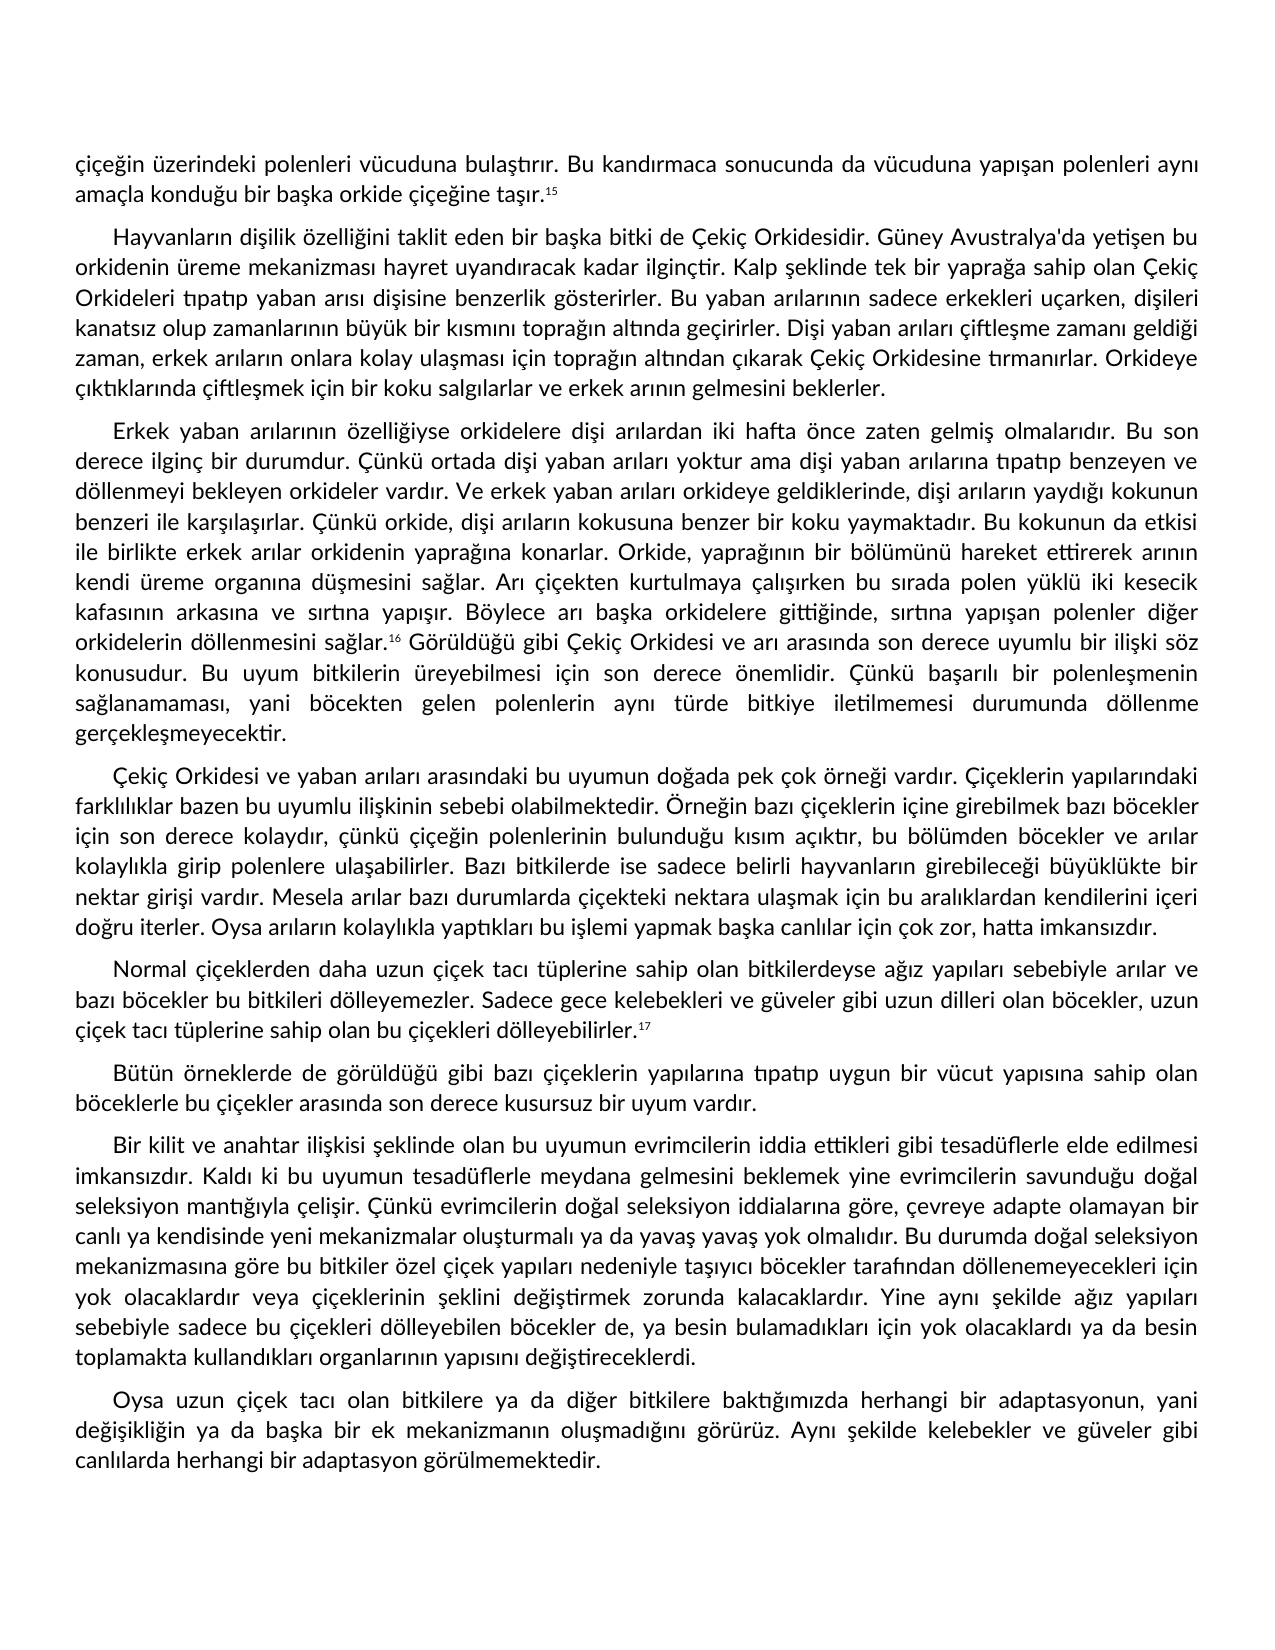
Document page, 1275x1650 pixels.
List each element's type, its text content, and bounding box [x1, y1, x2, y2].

text Normal çiçeklerden daha uzun çiçek tacı tüplerine sahip olan bitkilerdeyse ağız yapıları sebebiyle arılar ve bazı böcekler bu bitkileri dölleyemezler. Sadece gece kelebekleri ve güveler gibi uzun dilleri olan böcekler, uzun çiçek tacı tüplerine sahip olan bu çiçekleri dölleyebilirler.17 [75, 955, 1200, 1043]
text çiçeğin üzerindeki polenleri vücuduna bulaştırır. Bu kandırmaca sonucunda da vücuduna yapışan polenleri aynı amaçla konduğu bir başka orkide çiçeğine taşır.15 [75, 150, 1200, 208]
text Bir kilit ve anahtar ilişkisi şeklinde olan bu uyumun evrimcilerin iddia ettikleri gibi tesadüflerle elde edilmesi imkansızdır. Kaldı ki bu uyumun tesadüflerle meydana gelmesini beklemek yine evrimcilerin savunduğu doğal seleksiyon mantığıyla çelişir. Çünkü evrimcilerin doğal seleksiyon iddialarına göre, çevreye adapte olamayan bir canlı ya kendisinde yeni mekanizmalar oluşturmalı ya da yavaş yavaş yok olmalıdır. Bu durumda doğal seleksiyon mekanizmasına göre bu bitkiler özel çiçek yapıları nedeniyle taşıyıcı böcekler tarafından döllenemeyecekleri için yok olacaklardır veya çiçeklerinin şeklini değiştirmek zorunda kalacaklardır. Yine aynı şekilde ağız yapıları sebebiyle sadece bu çiçekleri dölleyebilen böcekler de, ya besin bulamadıkları için yok olacaklardı ya da besin toplamakta kullandıkları organlarının yapısını değiştireceklerdi. [75, 1131, 1200, 1370]
text Çekiç Orkidesi ve yaban arıları arasındaki bu uyumun doğada pek çok örneği vardır. Çiçeklerin yapılarındaki farklılıklar bazen bu uyumlu ilişkinin sebebi olabilmektedir. Örneğin bazı çiçeklerin içine girebilmek bazı böcekler için son derece kolaydır, çünkü çiçeğin polenlerinin bulunduğu kısım açıktır, bu bölümden böcekler ve arılar kolaylıkla girip polenlere ulaşabilirler. Bazı bitkilerde ise sadece belirli hayvanların girebileceği büyüklükte bir nektar girişi vardır. Mesela arılar bazı durumlarda çiçekteki nektara ulaşmak için bu aralıklardan kendilerini içeri doğru iterler. Oysa arıların kolaylıkla yaptıkları bu işlemi yapmak başka canlılar için çok zor, hatta imkansızdır. [75, 761, 1200, 940]
text Erkek yaban arılarının özelliğiyse orkidelere dişi arılardan iki hafta önce zaten gelmiş olmalarıdır. Bu son derece ilginç bir durumdur. Çünkü ortada dişi yaban arıları yoktur ama dişi yaban arılarına tıpatıp benzeyen ve döllenmeyi bekleyen orkideler vardır. Ve erkek yaban arıları orkideye geldiklerinde, dişi arıların yaydığı kokunun benzeri ile karşılaşırlar. Çünkü orkide, dişi arıların kokusuna benzer bir koku yaymaktadır. Bu kokunun da etkisi ile birlikte erkek arılar orkidenin yaprağına konarlar. Orkide, yaprağının bir bölümünü hareket ettirerek arının kendi üreme organına düşmesini sağlar. Arı çiçekten kurtulmaya çalışırken bu sırada polen yüklü iki kesecik kafasının arkasına ve sırtına yapışır. Böylece arı başka orkidelere gittiğinde, sırtına yapışan polenler diğer orkidelerin döllenmesini sağlar.16 Görüldüğü gibi Çekiç Orkidesi ve arı arasında son derece uyumlu bir ilişki söz konusudur. Bu uyum bitkilerin üreyebilmesi için son derece önemlidir. Çünkü başarılı bir polenleşmenin sağlanamaması, yani böcekten gelen polenlerin aynı türde bitkiye iletilmemesi durumunda döllenme gerçekleşmeyecektir. [75, 417, 1200, 746]
text Bütün örneklerde de görüldüğü gibi bazı çiçeklerin yapılarına tıpatıp uygun bir vücut yapısına sahip olan böceklerle bu çiçekler arasında son derece kusursuz bir uyum vardır. [75, 1058, 1200, 1116]
text Hayvanların dişilik özelliğini taklit eden bir başka bitki de Çekiç Orkidesidir. Güney Avustralya'da yetişen bu orkidenin üreme mekanizması hayret uyandıracak kadar ilginçtir. Kalp şeklinde tek bir yaprağa sahip olan Çekiç Orkideleri tıpatıp yaban arısı dişisine benzerlik gösterirler. Bu yaban arılarının sadece erkekleri uçarken, dişileri kanatsız olup zamanlarının büyük bir kısmını toprağın altında geçirirler. Dişi yaban arıları çiftleşme zamanı geldiği zaman, erkek arıların onlara kolay ulaşması için toprağın altından çıkarak Çekiç Orkidesine tırmanırlar. Orkideye çıktıklarında çiftleşmek için bir koku salgılarlar ve erkek arının gelmesini beklerler. [75, 223, 1200, 401]
text Oysa uzun çiçek tacı olan bitkilere ya da diğer bitkilere baktığımızda herhangi bir adaptasyonun, yani değişikliğin ya da başka bir ek mekanizmanın oluşmadığını görürüz. Aynı şekilde kelebekler ve güveler gibi canlılarda herhangi bir adaptasyon görülmemektedir. [75, 1385, 1200, 1473]
